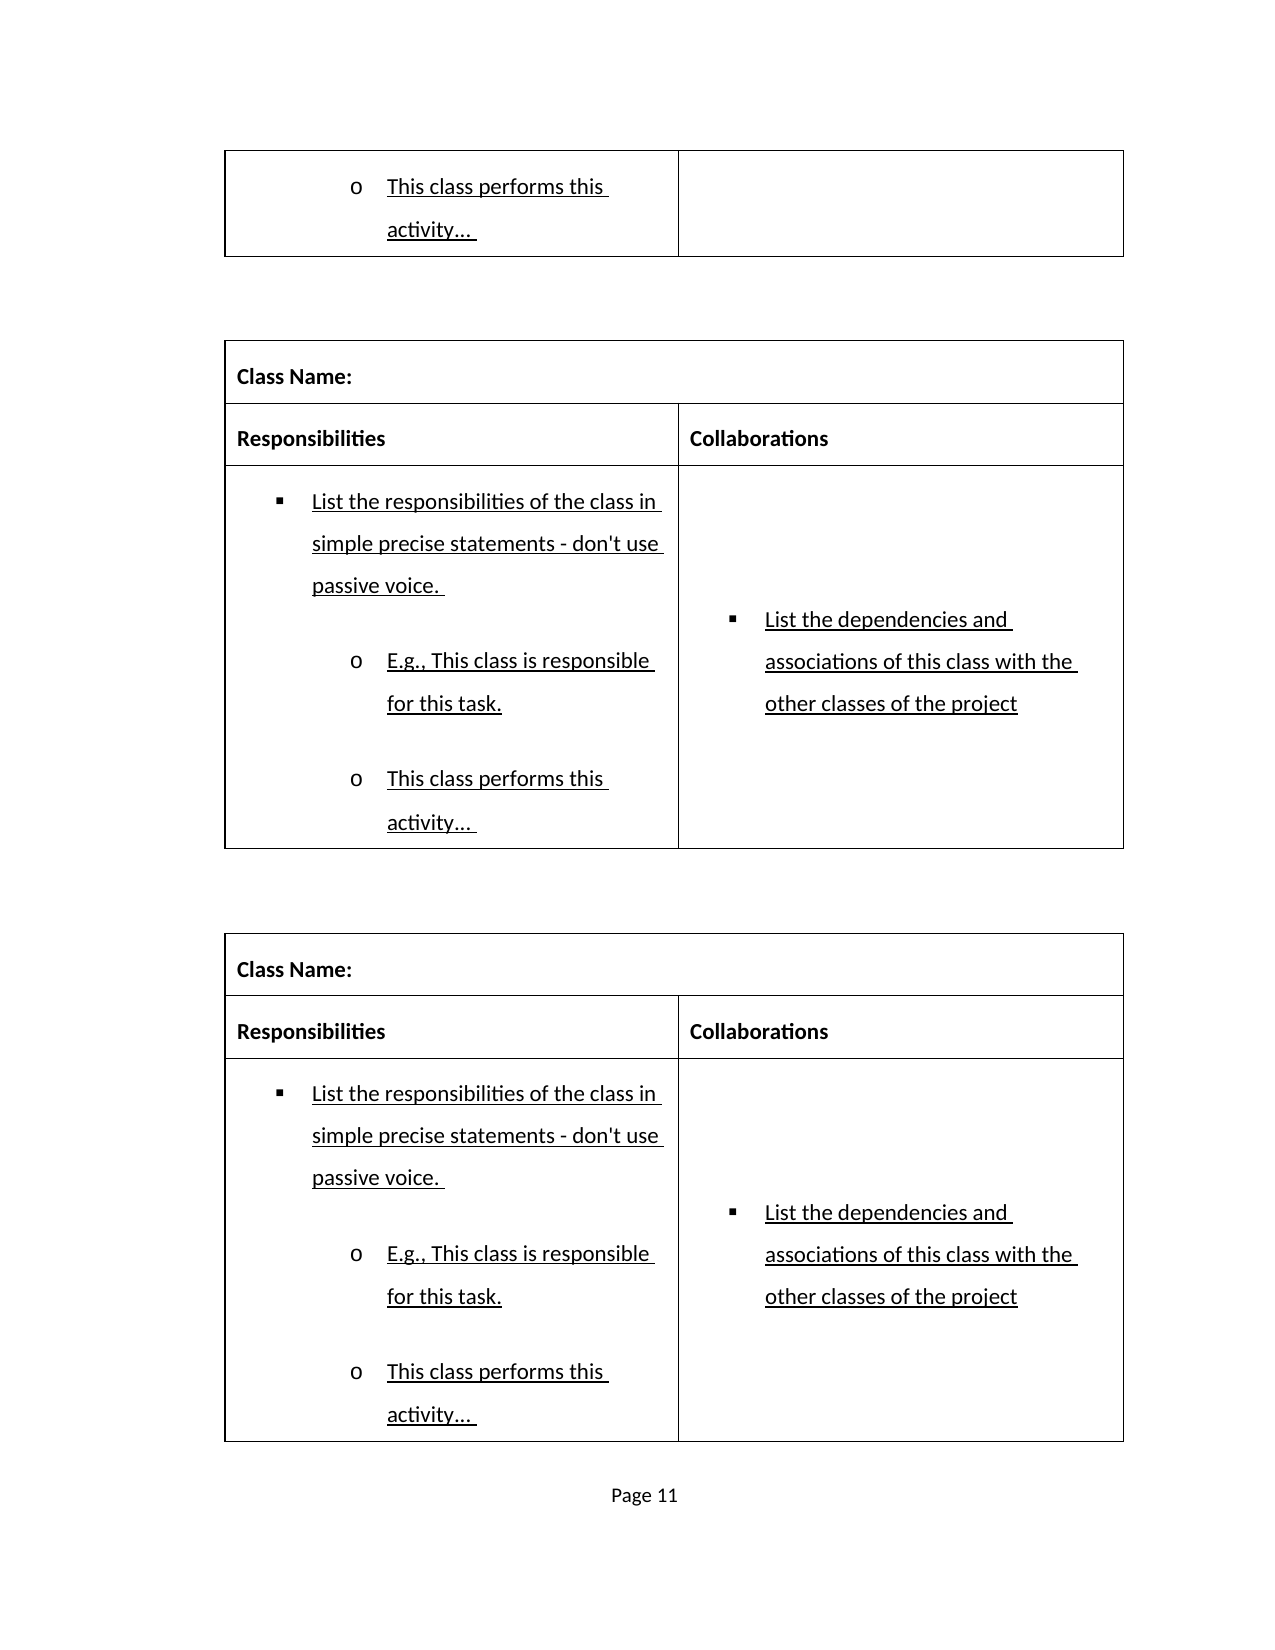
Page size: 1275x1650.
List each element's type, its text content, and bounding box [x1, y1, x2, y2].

table_header Class Name: [226, 934, 1123, 995]
table_cell List the responsibilities of the class in simple precise statements - don't use passive voice. E.g., This class is responsible for this task. This class performs this activity... [226, 1059, 678, 1441]
table_cell Collaborations [679, 996, 1123, 1058]
table_cell Responsibilities [226, 404, 678, 465]
table_cell Responsibilities [226, 996, 678, 1058]
table_header Class Name: [226, 341, 1123, 403]
table_cell List the responsibilities of the class in simple precise statements - don't use passive voice. E.g., This class is responsible for this task. This class performs this activity... [226, 466, 678, 848]
table_cell [679, 151, 1123, 256]
table_cell Collaborations [679, 404, 1123, 465]
table_cell List the dependencies and associations of this class with the other classes of the project [679, 1059, 1123, 1441]
table_cell List the responsibilities of the class in simple precise statements - don't use passive voice. E.g., This class is responsible for this task. This class performs this activity... [226, 151, 678, 256]
table_cell List the dependencies and associations of this class with the other classes of the project [679, 466, 1123, 848]
